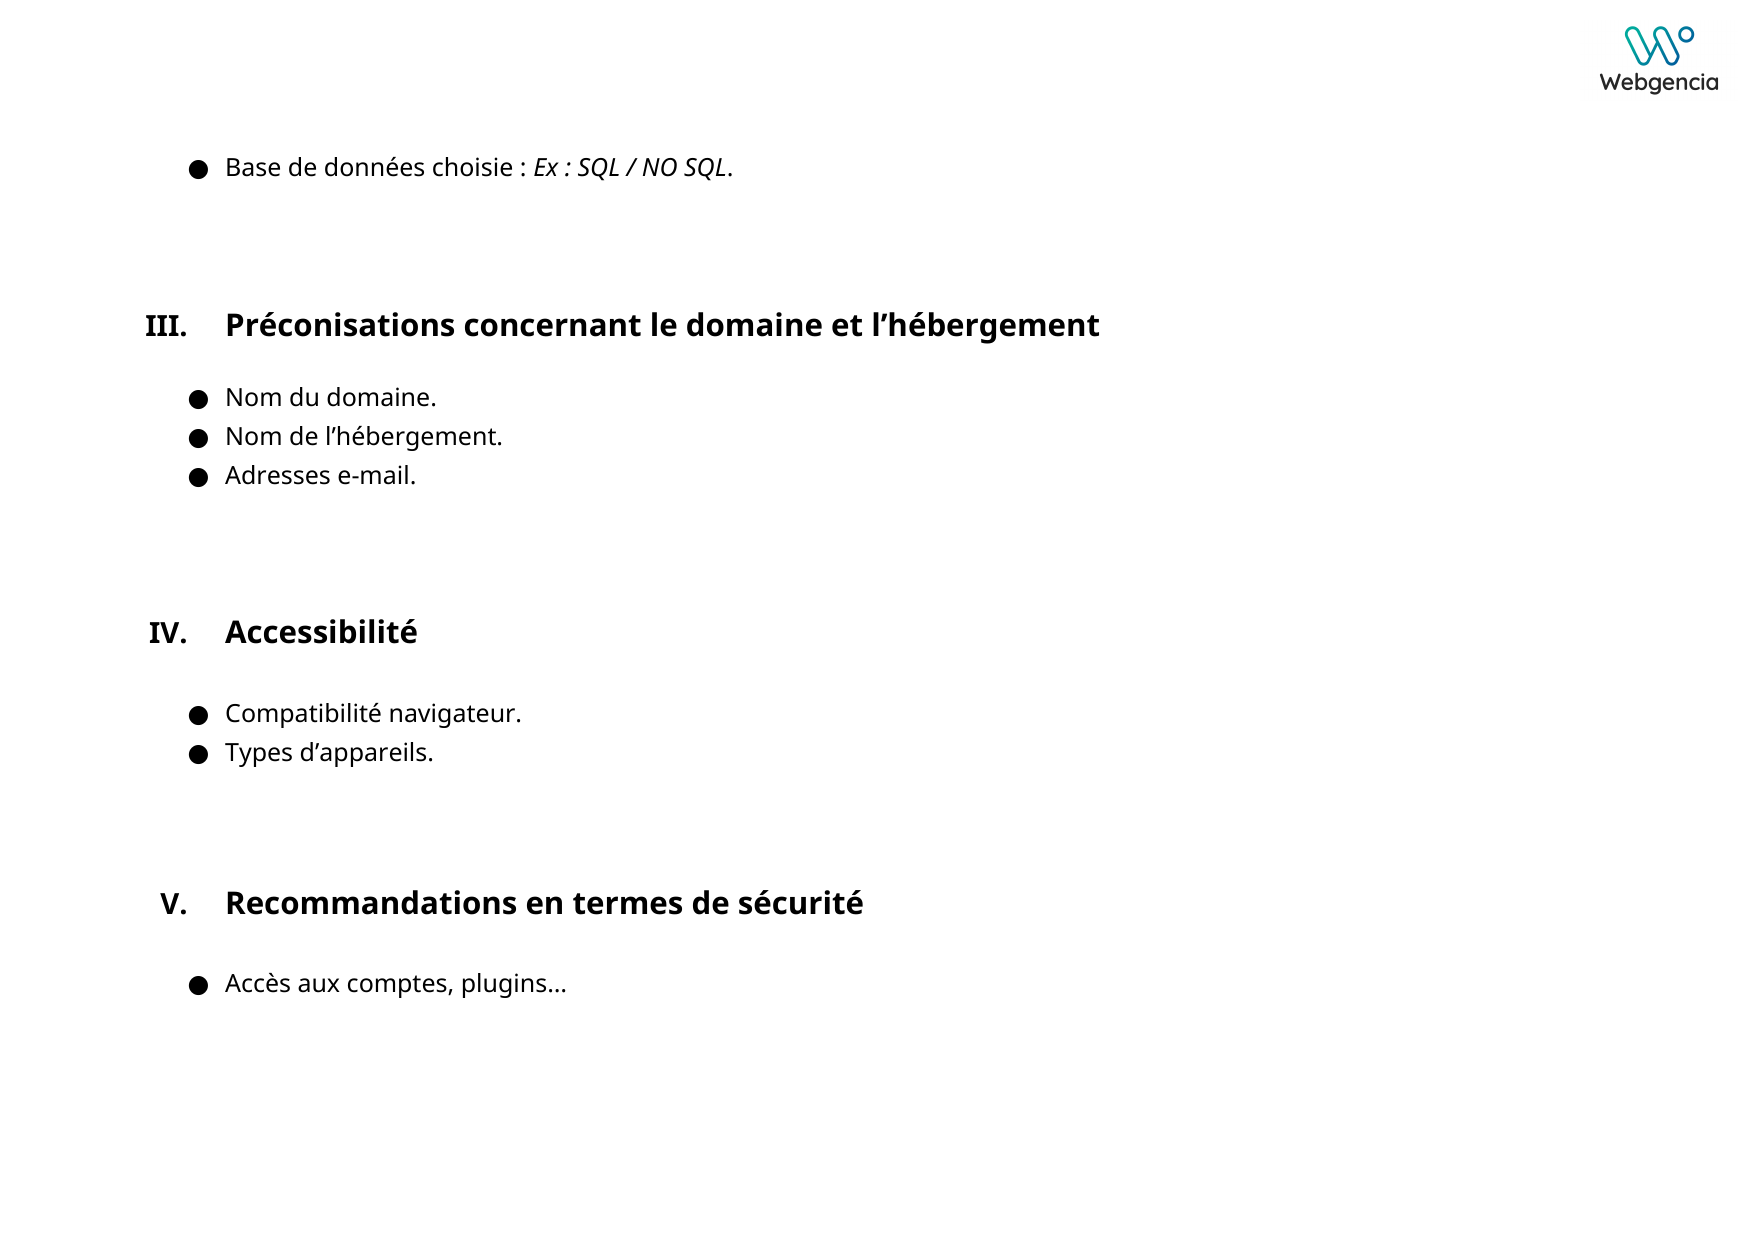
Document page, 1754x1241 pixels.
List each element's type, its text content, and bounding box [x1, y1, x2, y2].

subtitle Recommandations en termes de sécurité [187, 881, 1604, 966]
subtitle Accessibilité [187, 610, 1604, 695]
subtitle Préconisations concernant le domaine et l’hébergement [187, 303, 1604, 346]
list Base de données choisie : Ex : SQL / NO SQL. [187, 150, 1604, 214]
list Types d’appareils. [187, 734, 1604, 808]
list Compatibilité navigateur. [187, 695, 1604, 729]
list Accès aux comptes, plugins… [187, 966, 1604, 1034]
picture [1580, 20, 1739, 101]
list Nom du domaine. [187, 379, 1604, 414]
list Nom de l’hébergement. [187, 419, 1604, 453]
list Adresses e-mail. [187, 458, 1604, 531]
